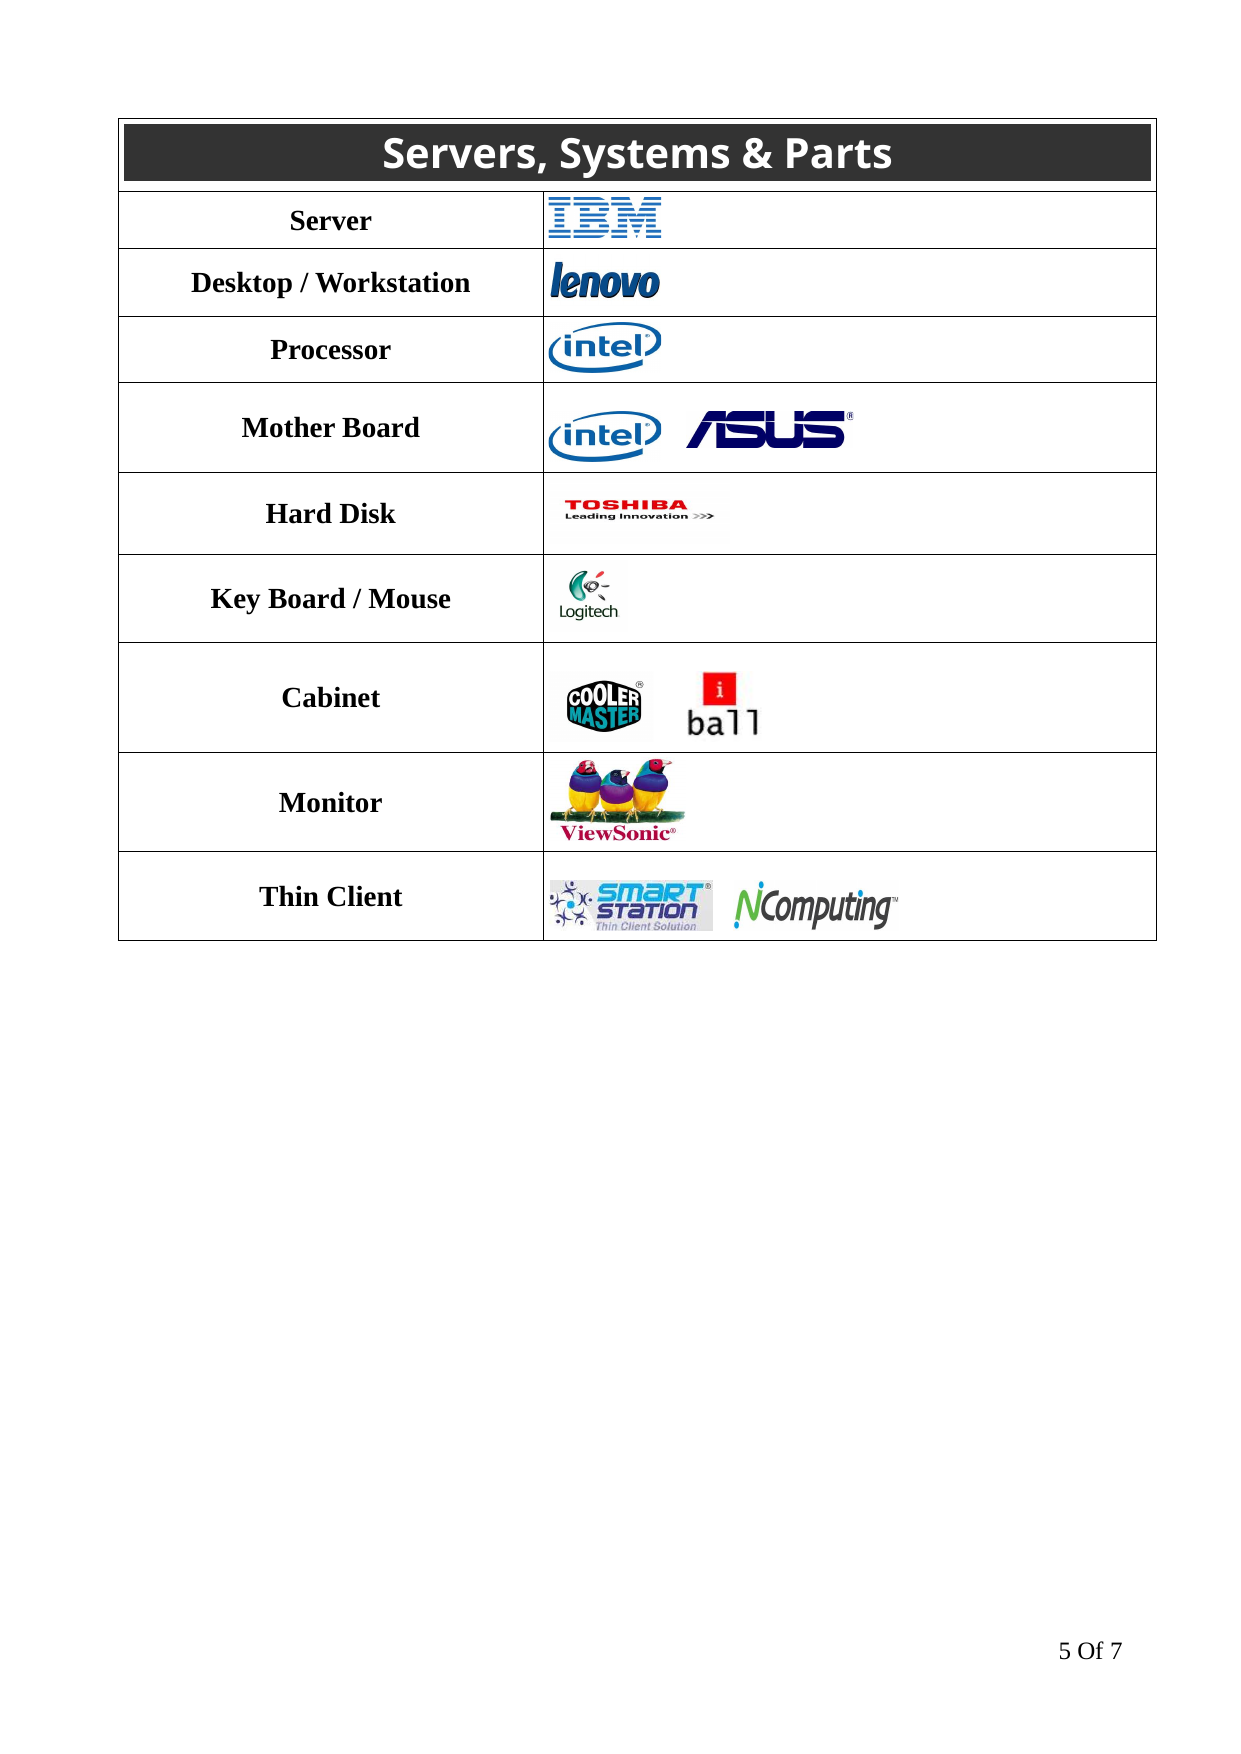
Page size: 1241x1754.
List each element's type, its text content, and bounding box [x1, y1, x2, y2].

table_cell [544, 555, 1156, 642]
table_cell Hard Disk [119, 473, 543, 554]
table_cell Key Board / Mouse [119, 555, 543, 642]
table_cell [544, 383, 1156, 472]
table_cell [544, 643, 1156, 752]
table_cell Monitor [119, 753, 543, 851]
table_cell [544, 473, 1156, 554]
table_cell [544, 317, 1156, 382]
table_cell [544, 753, 1156, 851]
table_cell [544, 852, 1156, 940]
table_cell [544, 249, 1156, 316]
table_cell Cabinet [119, 643, 543, 752]
table_cell Processor [119, 317, 543, 382]
table_cell Server [119, 192, 543, 248]
table_cell Thin Client [119, 852, 543, 940]
table_cell [544, 192, 1156, 248]
table_cell Desktop / Workstation [119, 249, 543, 316]
table_cell Mother Board [119, 383, 543, 472]
table_header Servers, Systems & Parts [119, 119, 1156, 191]
